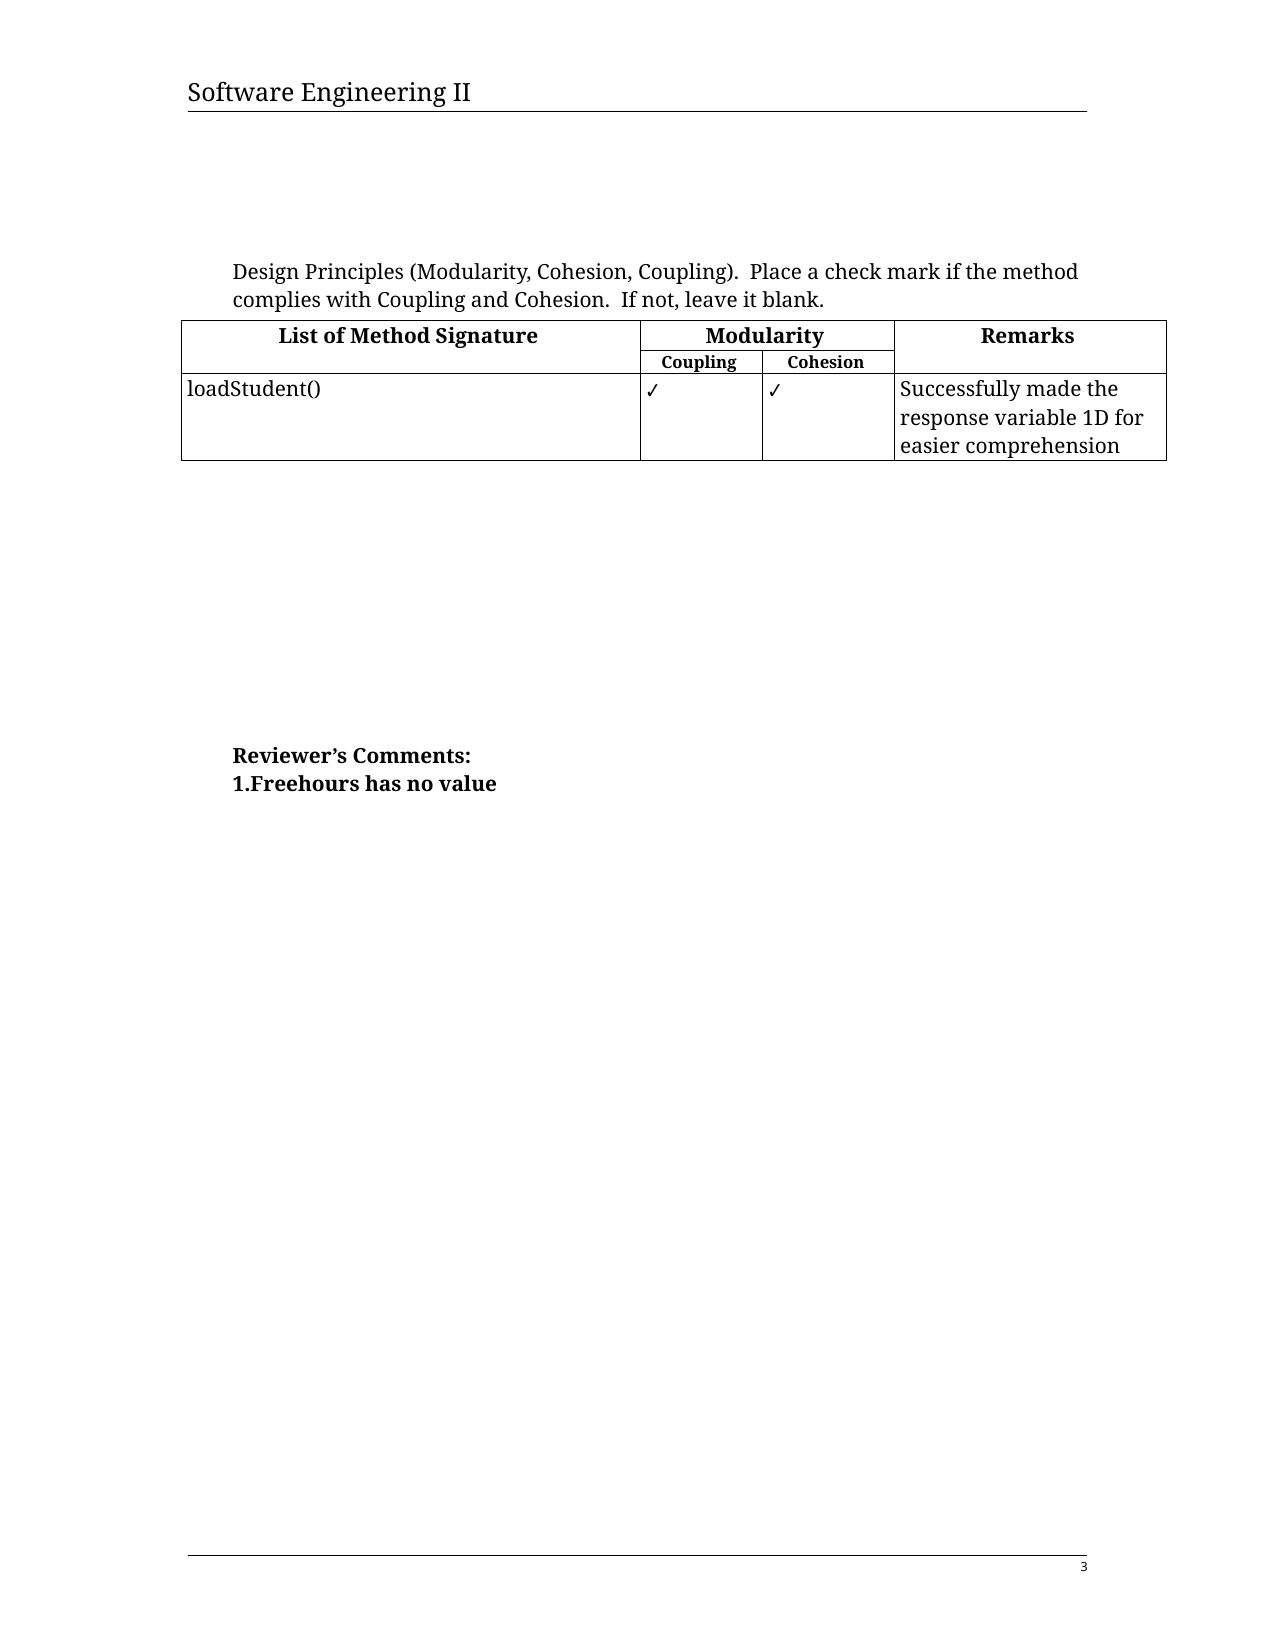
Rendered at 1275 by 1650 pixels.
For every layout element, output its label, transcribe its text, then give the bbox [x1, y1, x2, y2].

subtitle Design Principles (Modularity, Cohesion, Coupling). Place a check mark if the method complies with Coupling and Cohesion. If not, leave it blank. [187, 257, 1087, 314]
table_cell loadStudent() [182, 374, 640, 459]
table_cell ✔ [641, 374, 762, 459]
table_header Remarks [895, 321, 1166, 373]
table_cell Cohesion [763, 351, 894, 373]
subtitle Reviewer’s Comments: 1.Freehours has no value [187, 741, 1087, 798]
table_header List of Method Signature [182, 321, 640, 373]
table_cell Coupling [641, 351, 762, 373]
table_cell Successfully made the response variable 1D for easier comprehension [895, 374, 1166, 459]
table_cell ✔ [763, 374, 894, 459]
table_header Modularity [641, 321, 894, 349]
